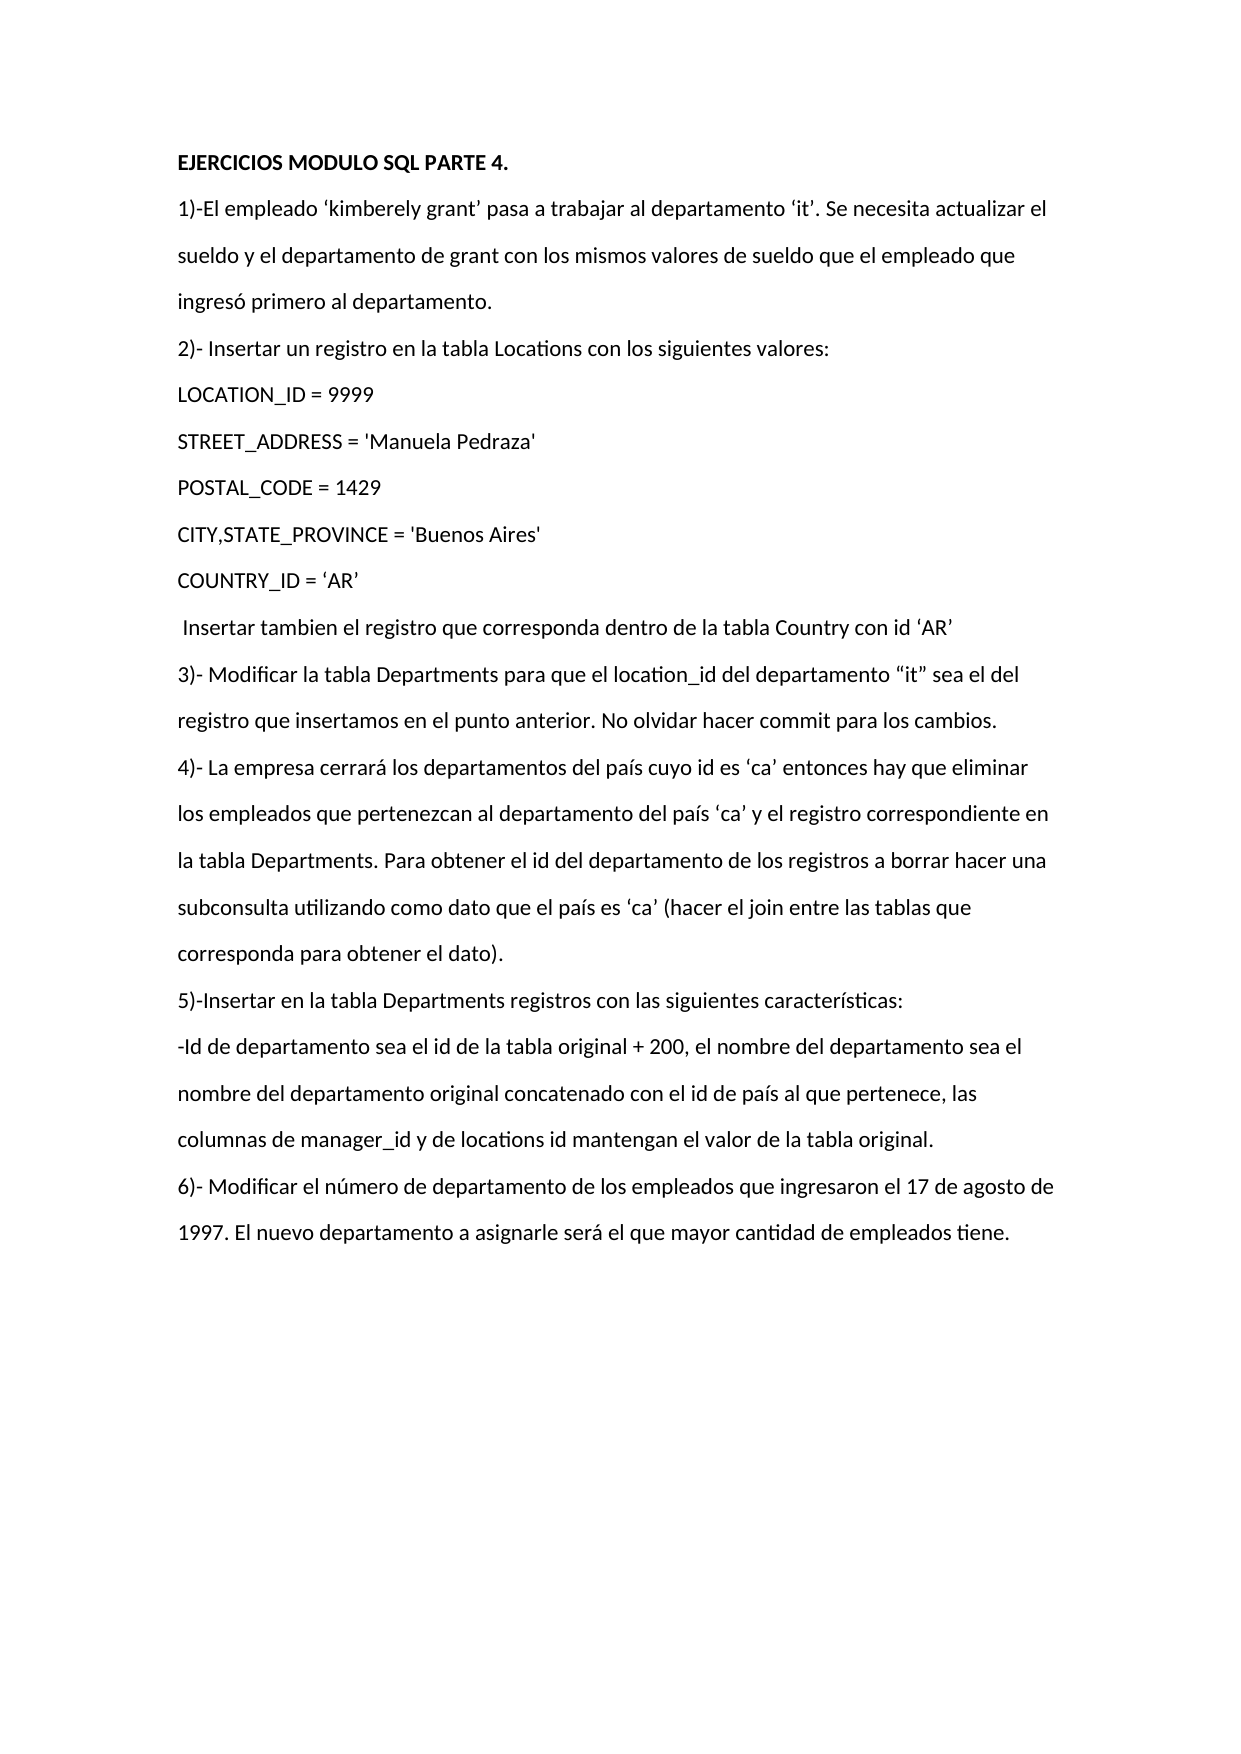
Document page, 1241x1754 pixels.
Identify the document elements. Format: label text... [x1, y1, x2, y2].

text COUNTRY_ID = ‘AR’ [177, 567, 1063, 595]
text 1997. El nuevo departamento a asignarle será el que mayor cantidad de empleados tiene. [177, 1218, 1063, 1247]
text Insertar tambien el registro que corresponda dentro de la tabla Country con id ‘AR’ [177, 613, 1063, 641]
text sueldo y el departamento de grant con los mismos valores de sueldo que el empleado que [177, 241, 1063, 269]
text nombre del departamento original concatenado con el id de país al que pertenece, las [177, 1079, 1063, 1107]
text STREET_ADDRESS = 'Manuela Pedraza' [177, 427, 1063, 455]
text CITY,STATE_PROVINCE = 'Buenos Aires' [177, 520, 1063, 548]
text corresponda para obtener el dato). [177, 939, 1063, 967]
text 2)- Insertar un registro en la tabla Locations con los siguientes valores: [177, 334, 1063, 362]
text registro que insertamos en el punto anterior. No olvidar hacer commit para los cambios. [177, 706, 1063, 734]
text -Id de departamento sea el id de la tabla original + 200, el nombre del departamento sea el [177, 1032, 1063, 1060]
text 5)-Insertar en la tabla Departments registros con las siguientes características: [177, 986, 1063, 1014]
text 4)- La empresa cerrará los departamentos del país cuyo id es ‘ca’ entonces hay que eliminar [177, 753, 1063, 781]
text 1)-El empleado ‘kimberely grant’ pasa a trabajar al departamento ‘it’. Se necesita actualizar el [177, 194, 1063, 222]
text columnas de manager_id y de locations id mantengan el valor de la tabla original. [177, 1125, 1063, 1153]
text POSTAL_CODE = 1429 [177, 473, 1063, 502]
text los empleados que pertenezcan al departamento del país ‘ca’ y el registro correspondiente en [177, 799, 1063, 827]
text 3)- Modificar la tabla Departments para que el location_id del departamento “it” sea el del [177, 660, 1063, 688]
text ingresó primero al departamento. [177, 287, 1063, 315]
text 6)- Modificar el número de departamento de los empleados que ingresaron el 17 de agosto de [177, 1172, 1063, 1200]
text la tabla Departments. Para obtener el id del departamento de los registros a borrar hacer una [177, 846, 1063, 874]
text EJERCICIOS MODULO SQL PARTE 4. [177, 148, 1063, 176]
text subconsulta utilizando como dato que el país es ‘ca’ (hacer el join entre las tablas que [177, 893, 1063, 921]
text LOCATION_ID = 9999 [177, 380, 1063, 408]
